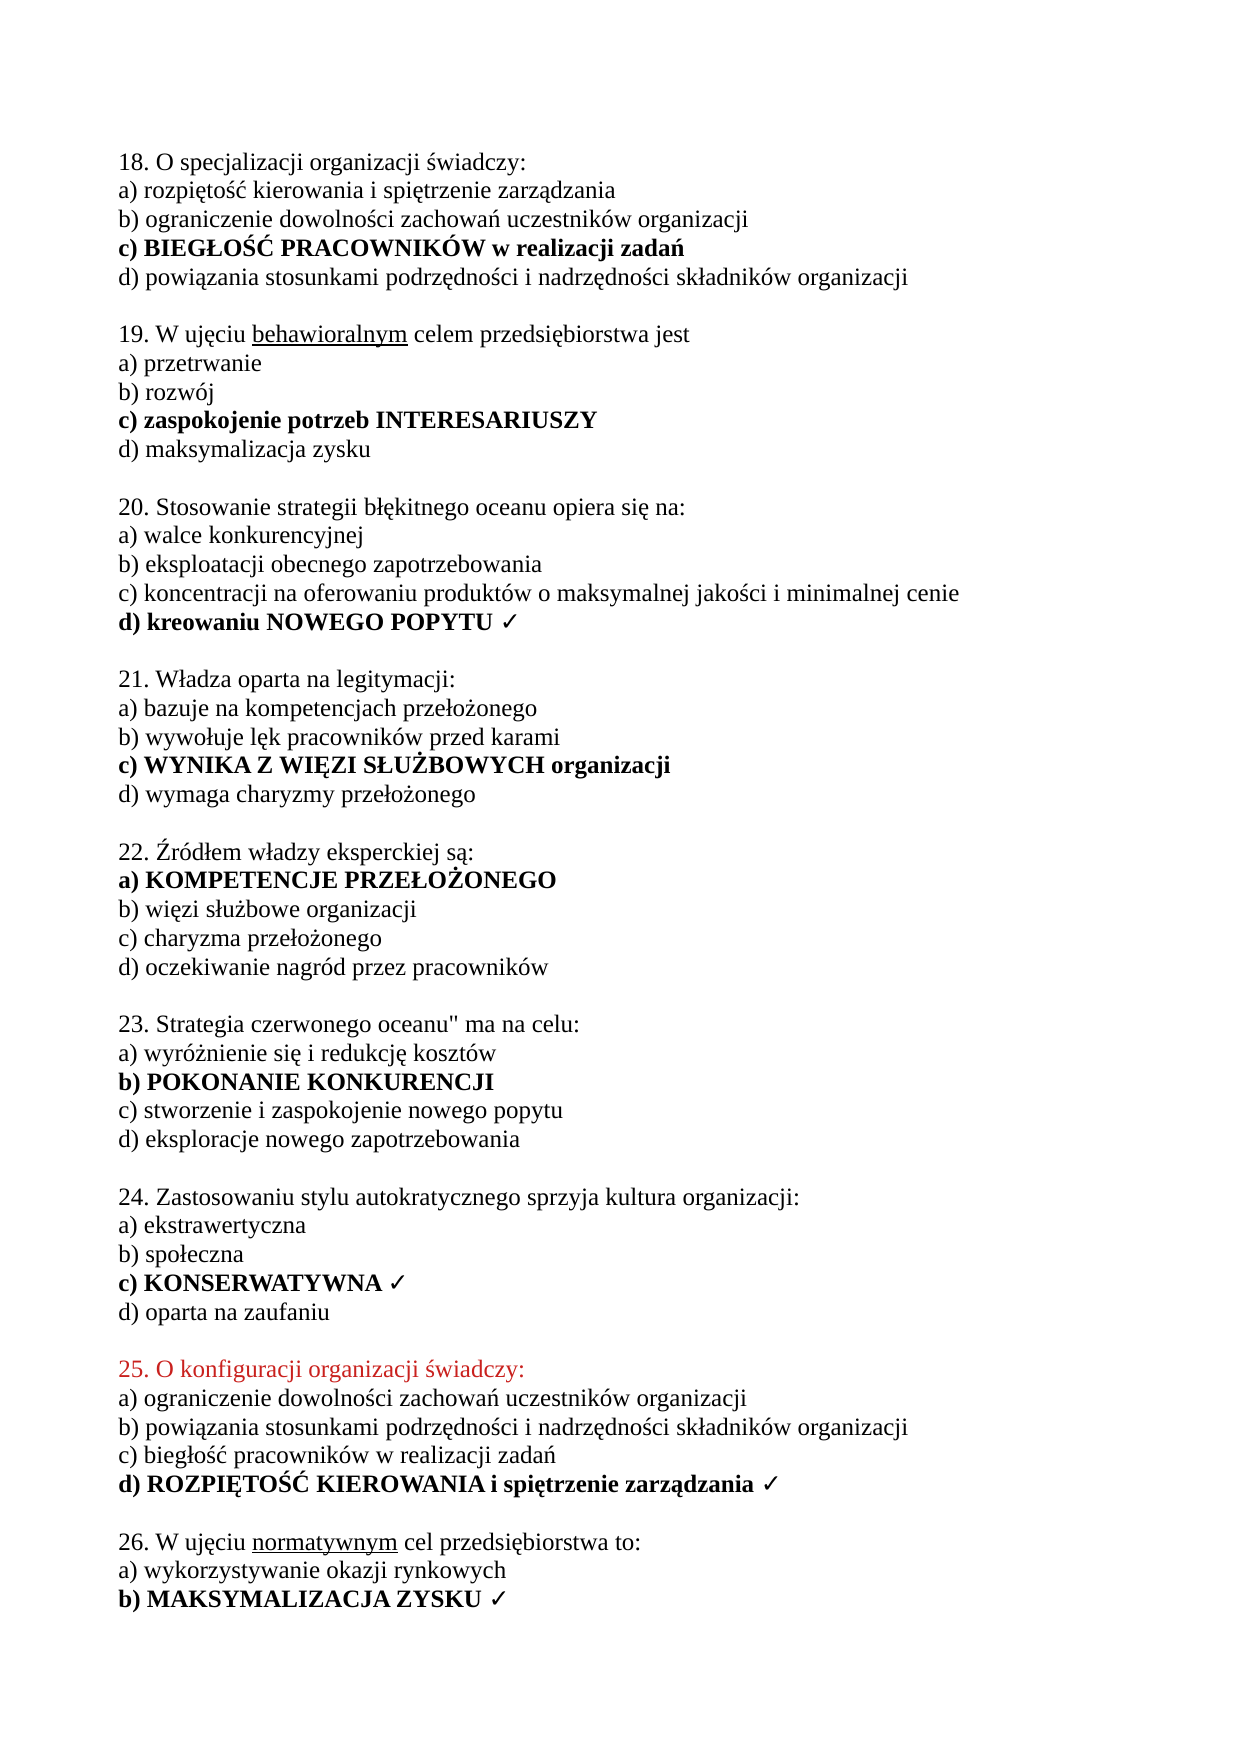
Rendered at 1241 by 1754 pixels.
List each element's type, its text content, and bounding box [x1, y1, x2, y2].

text b) POKONANIE KONKURENCJI [118, 1067, 1122, 1096]
text d) ROZPIĘTOŚĆ KIEROWANIA i spiętrzenie zarządzania ✓ [118, 1469, 1122, 1498]
text c) BIEGŁOŚĆ PRACOWNIKÓW w realizacji zadań [118, 233, 1122, 262]
text a) walce konkurencyjnej [118, 521, 1122, 549]
text 25. O konfiguracji organizacji świadczy: [118, 1354, 1122, 1383]
text b) wywołuje lęk pracowników przed karami [118, 722, 1122, 751]
text a) przetrwanie [118, 348, 1122, 377]
text a) wyróżnienie się i redukcję kosztów [118, 1038, 1122, 1067]
text c) biegłość pracowników w realizacji zadań [118, 1441, 1122, 1469]
text c) koncentracji na oferowaniu produktów o maksymalnej jakości i minimalnej cenie [118, 578, 1122, 607]
text 18. O specjalizacji organizacji świadczy: [118, 147, 1122, 176]
text b) ograniczenie dowolności zachowań uczestników organizacji [118, 204, 1122, 233]
text b) społeczna [118, 1239, 1122, 1268]
text a) KOMPETENCJE PRZEŁOŻONEGO [118, 866, 1122, 894]
text c) WYNIKA Z WIĘZI SŁUŻBOWYCH organizacji [118, 751, 1122, 779]
text a) wykorzystywanie okazji rynkowych [118, 1556, 1122, 1584]
text a) ekstrawertyczna [118, 1211, 1122, 1239]
text d) oczekiwanie nagród przez pracowników [118, 952, 1122, 981]
text c) charyzma przełożonego [118, 923, 1122, 952]
text a) bazuje na kompetencjach przełożonego [118, 693, 1122, 722]
text 23. Strategia czerwonego oceanu" ma na celu: [118, 1009, 1122, 1038]
text d) oparta na zaufaniu [118, 1297, 1122, 1326]
text d) eksploracje nowego zapotrzebowania [118, 1124, 1122, 1153]
text 24. Zastosowaniu stylu autokratycznego sprzyja kultura organizacji: [118, 1182, 1122, 1211]
text a) rozpiętość kierowania i spiętrzenie zarządzania [118, 176, 1122, 204]
text d) wymaga charyzmy przełożonego [118, 779, 1122, 808]
text c) KONSERWATYWNA ✓ [118, 1268, 1122, 1297]
text 22. Źródłem władzy eksperckiej są: [118, 837, 1122, 866]
text d) kreowaniu NOWEGO POPYTU ✓ [118, 607, 1122, 636]
text 21. Władza oparta na legitymacji: [118, 664, 1122, 693]
text 20. Stosowanie strategii błękitnego oceanu opiera się na: [118, 492, 1122, 521]
text b) eksploatacji obecnego zapotrzebowania [118, 549, 1122, 578]
text d) maksymalizacja zysku [118, 434, 1122, 463]
text c) zaspokojenie potrzeb INTERESARIUSZY [118, 406, 1122, 434]
text b) rozwój [118, 377, 1122, 406]
text c) stworzenie i zaspokojenie nowego popytu [118, 1096, 1122, 1124]
text b) powiązania stosunkami podrzędności i nadrzędności składników organizacji [118, 1412, 1122, 1441]
text d) powiązania stosunkami podrzędności i nadrzędności składników organizacji [118, 262, 1122, 291]
text b) MAKSYMALIZACJA ZYSKU ✓ [118, 1584, 1122, 1613]
text b) więzi służbowe organizacji [118, 894, 1122, 923]
text 19. W ujęciu behawioralnym celem przedsiębiorstwa jest [118, 319, 1122, 348]
text 26. W ujęciu normatywnym cel przedsiębiorstwa to: [118, 1527, 1122, 1556]
text a) ograniczenie dowolności zachowań uczestników organizacji [118, 1383, 1122, 1412]
